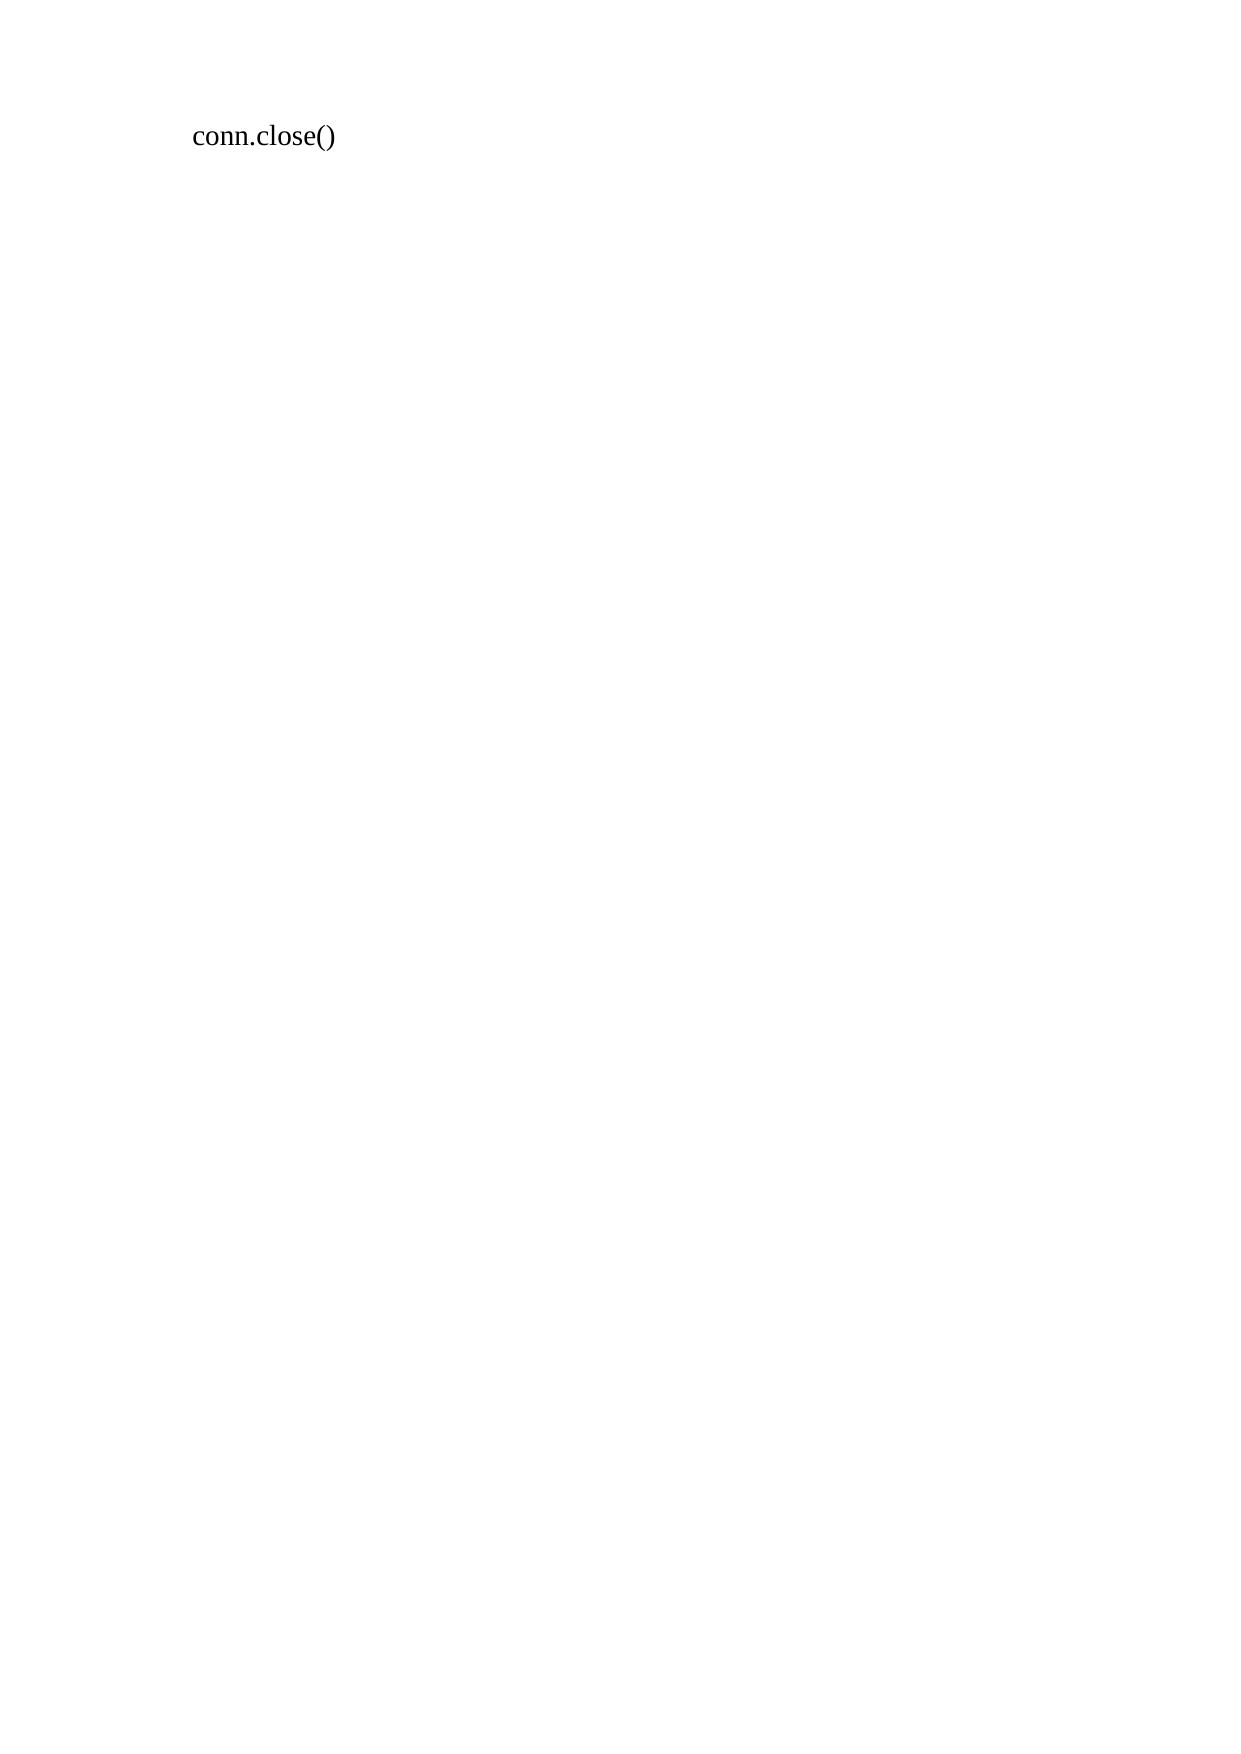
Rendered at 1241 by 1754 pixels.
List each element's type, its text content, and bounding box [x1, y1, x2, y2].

text conn.close() [118, 118, 1122, 152]
